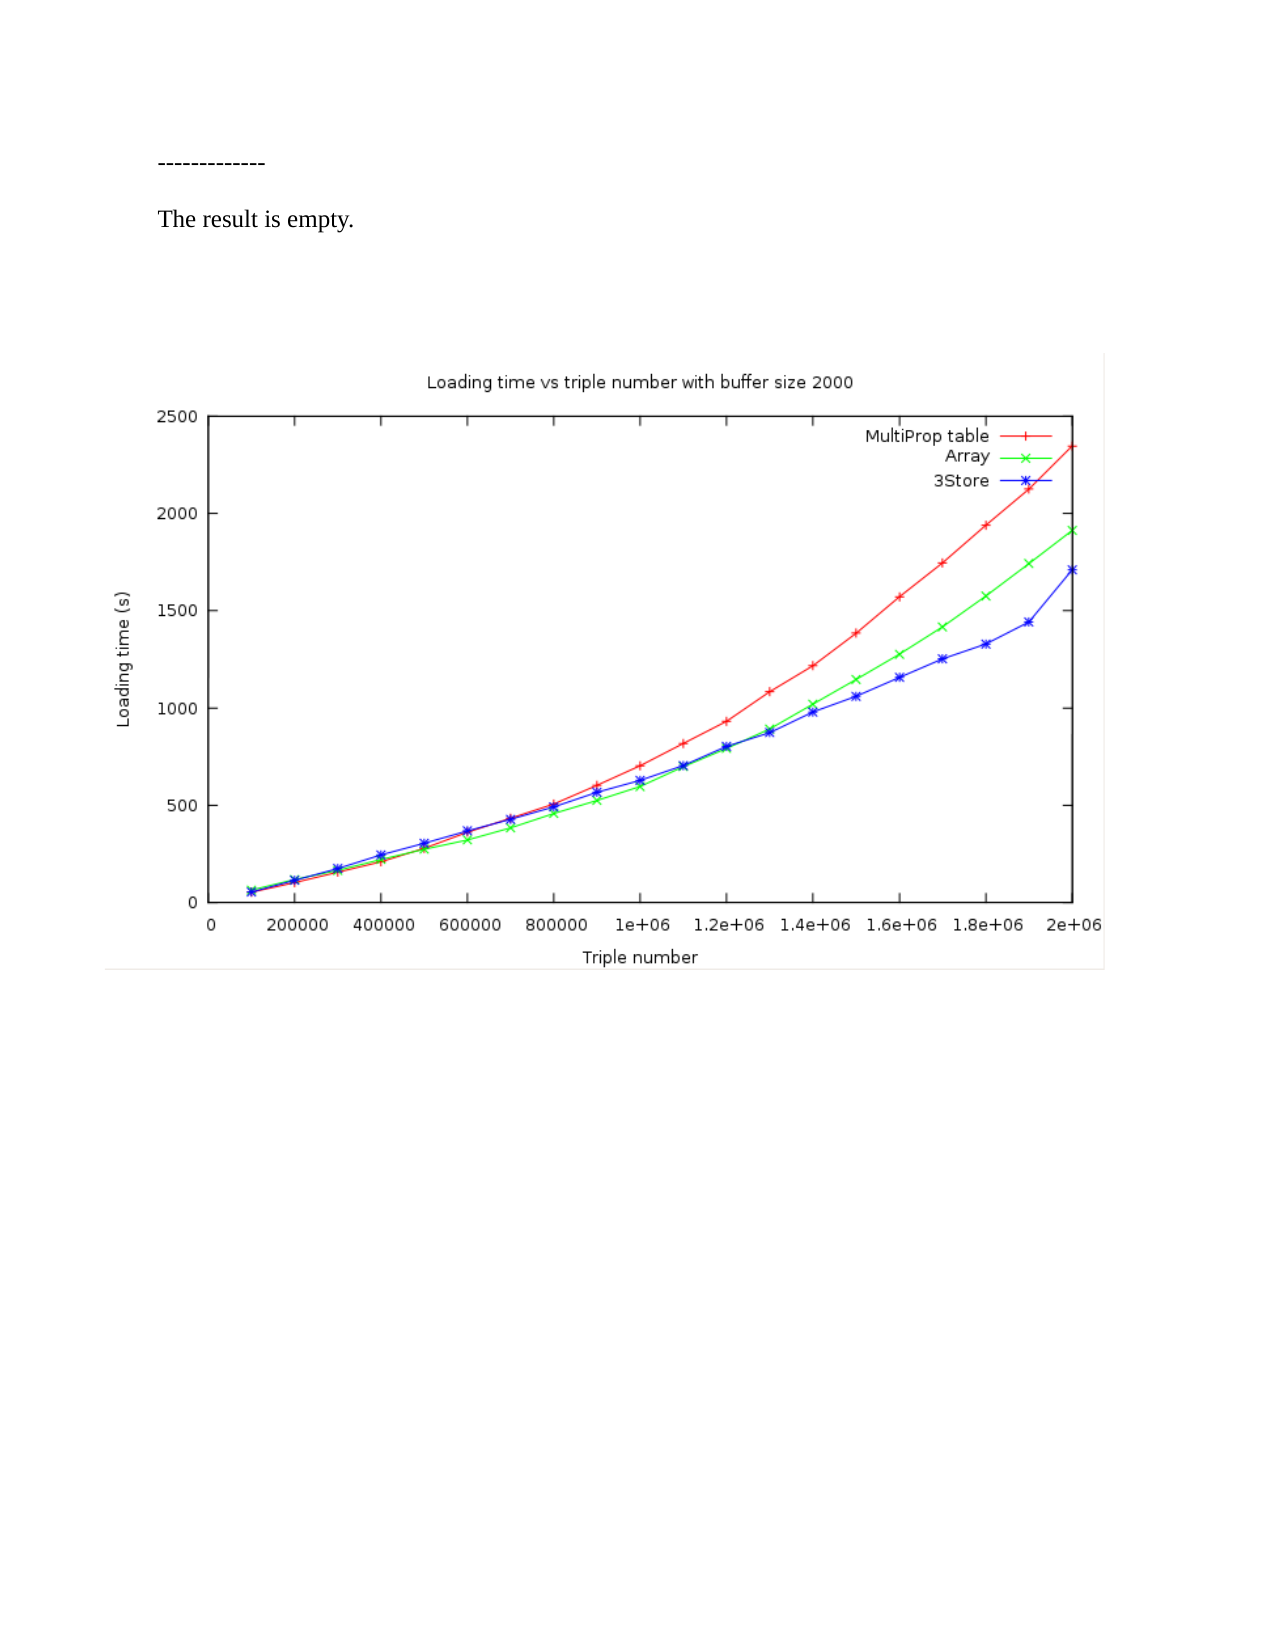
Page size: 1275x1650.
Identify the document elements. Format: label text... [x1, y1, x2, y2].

picture [104, 353, 1105, 970]
text ------------- [157, 147, 1157, 176]
text The result is empty. [157, 204, 1157, 233]
